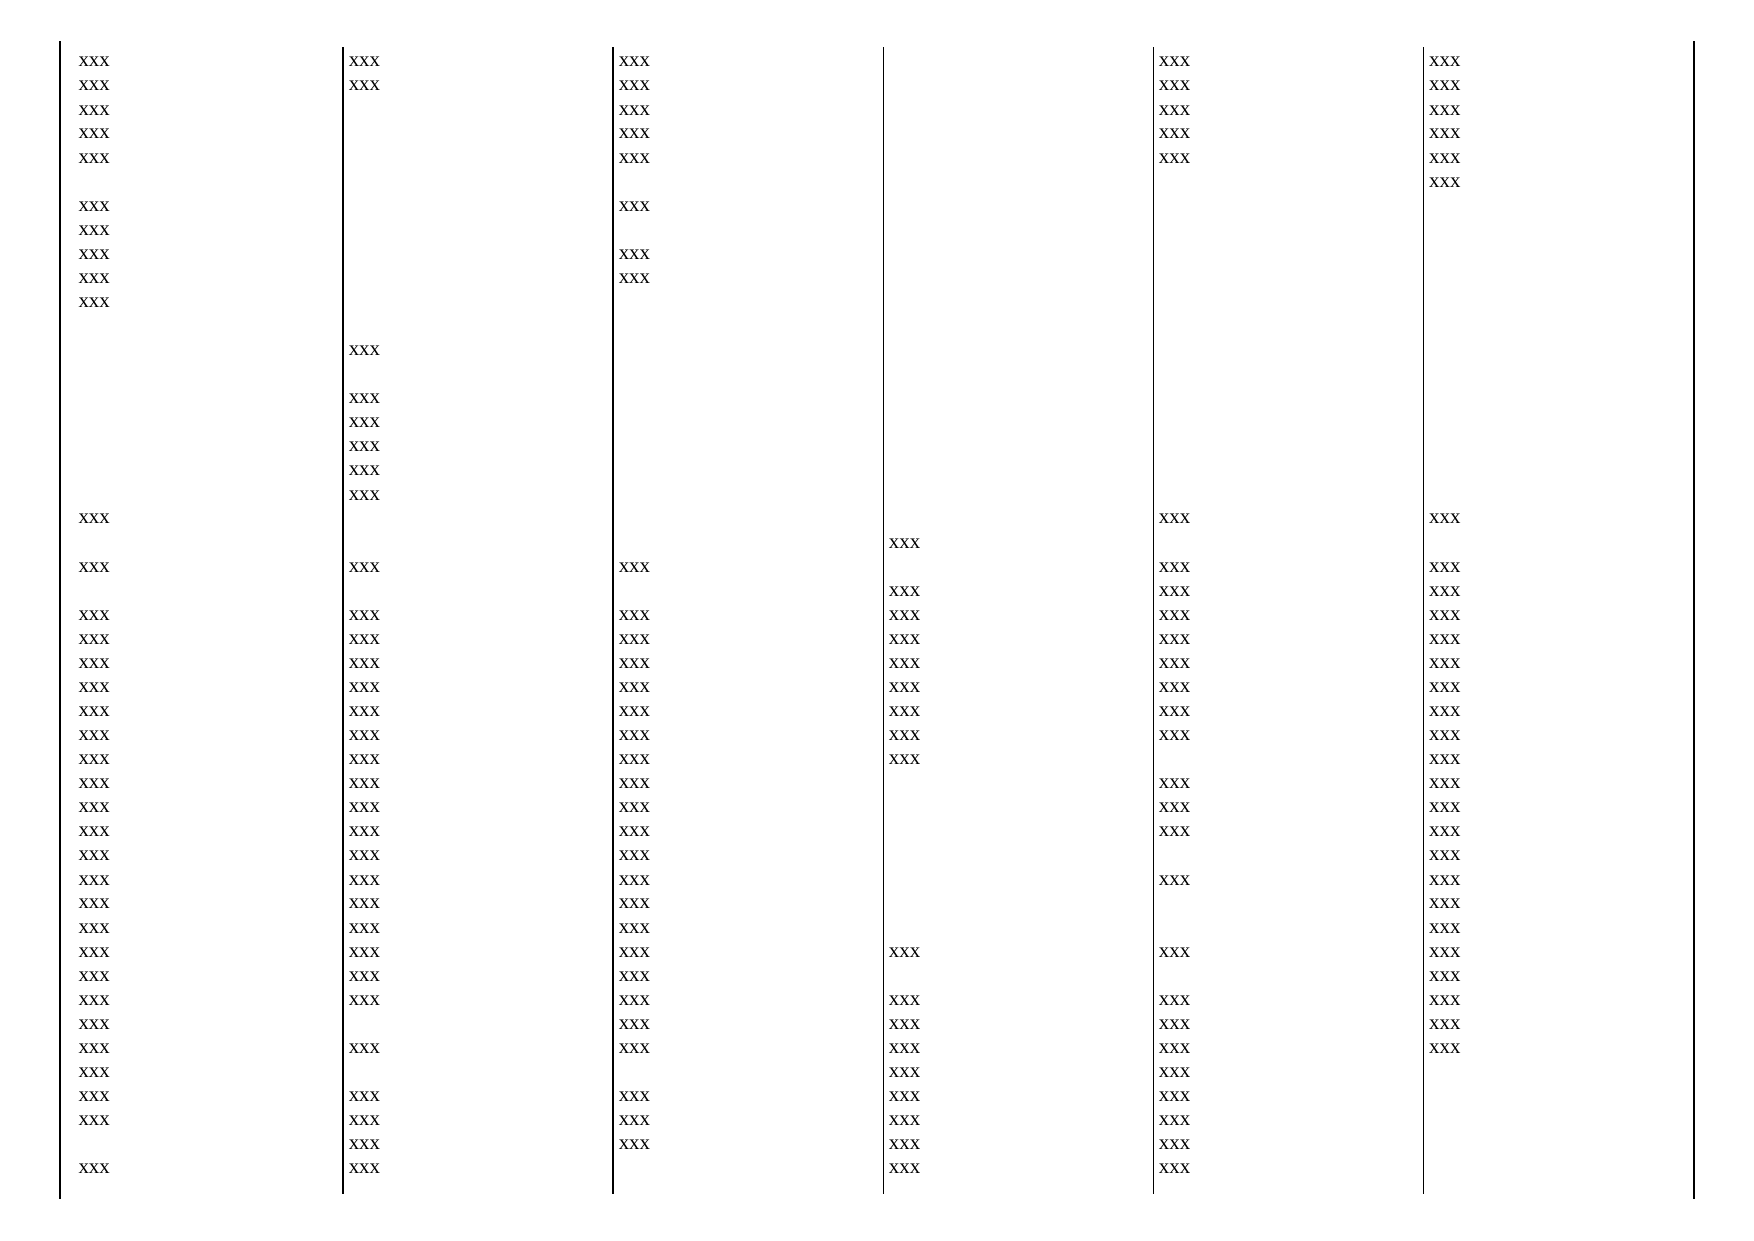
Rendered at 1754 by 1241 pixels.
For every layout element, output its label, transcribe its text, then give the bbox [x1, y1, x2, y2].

text xxx [1429, 745, 1687, 769]
text xxx [78, 913, 337, 938]
text xxx [889, 625, 1147, 649]
text xxx [1159, 649, 1417, 673]
text xxx [889, 1010, 1147, 1034]
text xxx [78, 264, 337, 288]
text xxx [618, 913, 877, 938]
text xxx [889, 649, 1147, 673]
text xxx [618, 601, 877, 625]
text xxx [889, 986, 1147, 1010]
text xxx [618, 865, 877, 889]
text xxx [348, 47, 607, 71]
text xxx [348, 384, 607, 408]
text xxx [1429, 577, 1687, 601]
text xxx [1159, 577, 1417, 601]
text xxx [1159, 721, 1417, 745]
text xxx [78, 143, 337, 168]
text xxx [348, 962, 607, 986]
text xxx [1429, 95, 1687, 119]
text xxx [618, 47, 877, 71]
text xxx [889, 528, 1147, 553]
text xxx [78, 553, 337, 577]
text xxx [78, 192, 337, 216]
text xxx [1159, 793, 1417, 817]
text xxx [1429, 721, 1687, 745]
text xxx [618, 1106, 877, 1130]
text xxx [1429, 817, 1687, 841]
text xxx [1159, 553, 1417, 577]
text xxx [78, 841, 337, 865]
text xxx [348, 71, 607, 95]
text xxx [618, 119, 877, 143]
text xxx [348, 432, 607, 456]
text xxx [348, 625, 607, 649]
text xxx [889, 938, 1147, 962]
text xxx [1429, 938, 1687, 962]
text xxx [1159, 504, 1417, 528]
text xxx [348, 649, 607, 673]
text xxx [889, 601, 1147, 625]
text xxx [78, 745, 337, 769]
text xxx [1429, 1034, 1687, 1058]
text xxx [78, 769, 337, 793]
text xxx [1429, 769, 1687, 793]
text xxx [78, 697, 337, 721]
text xxx [348, 889, 607, 913]
text xxx [348, 865, 607, 889]
text xxx [1159, 1106, 1417, 1130]
text xxx [78, 119, 337, 143]
text xxx [78, 216, 337, 240]
text xxx [78, 601, 337, 625]
text xxx [1429, 168, 1687, 192]
text xxx [78, 721, 337, 745]
text xxx [78, 986, 337, 1010]
text xxx [1429, 865, 1687, 889]
text xxx [348, 793, 607, 817]
text xxx [618, 1082, 877, 1106]
text xxx [348, 1106, 607, 1130]
text xxx [78, 240, 337, 264]
text xxx [1429, 697, 1687, 721]
text xxx [618, 889, 877, 913]
text xxx [618, 793, 877, 817]
text xxx [618, 938, 877, 962]
text xxx [1429, 119, 1687, 143]
text xxx [618, 240, 877, 264]
text xxx [1159, 47, 1417, 71]
text xxx [1159, 697, 1417, 721]
text xxx [1159, 95, 1417, 119]
text xxx [78, 1034, 337, 1058]
text xxx [348, 601, 607, 625]
text xxx [1429, 625, 1687, 649]
text xxx [348, 408, 607, 432]
text xxx [1429, 986, 1687, 1010]
text xxx [1159, 1058, 1417, 1082]
text xxx [618, 1010, 877, 1034]
text xxx [618, 962, 877, 986]
text xxx [78, 1106, 337, 1130]
text xxx [889, 1106, 1147, 1130]
text xxx [618, 553, 877, 577]
text xxx [618, 143, 877, 168]
text xxx [1159, 986, 1417, 1010]
text xxx [78, 1154, 337, 1178]
text xxx [1159, 1010, 1417, 1034]
text xxx [78, 504, 337, 528]
text xxx [618, 841, 877, 865]
text xxx [1429, 673, 1687, 697]
text xxx [1429, 649, 1687, 673]
text xxx [618, 71, 877, 95]
text xxx [348, 745, 607, 769]
text xxx [78, 71, 337, 95]
text xxx [1159, 143, 1417, 168]
text xxx [1429, 889, 1687, 913]
text xxx [889, 1154, 1147, 1178]
text xxx [1159, 625, 1417, 649]
text xxx [889, 673, 1147, 697]
text xxx [618, 1130, 877, 1154]
text xxx [78, 625, 337, 649]
text xxx [1429, 71, 1687, 95]
text xxx [1159, 1154, 1417, 1178]
text xxx [348, 913, 607, 938]
text xxx [78, 793, 337, 817]
text xxx [78, 47, 337, 71]
text xxx [1159, 601, 1417, 625]
text xxx [618, 95, 877, 119]
text xxx [1159, 769, 1417, 793]
text xxx [1159, 865, 1417, 889]
text xxx [1159, 1130, 1417, 1154]
text xxx [1429, 143, 1687, 168]
text xxx [618, 745, 877, 769]
text xxx [348, 336, 607, 360]
text xxx [78, 95, 337, 119]
text xxx [1429, 553, 1687, 577]
text xxx [618, 264, 877, 288]
text xxx [618, 1034, 877, 1058]
text xxx [618, 649, 877, 673]
text xxx [618, 625, 877, 649]
text xxx [348, 721, 607, 745]
text xxx [1429, 47, 1687, 71]
text xxx [78, 1010, 337, 1034]
text xxx [1159, 1082, 1417, 1106]
text xxx [348, 553, 607, 577]
text xxx [78, 288, 337, 312]
text xxx [618, 697, 877, 721]
text xxx [1159, 817, 1417, 841]
text xxx [1429, 793, 1687, 817]
text xxx [78, 865, 337, 889]
text xxx [78, 649, 337, 673]
text xxx [1159, 673, 1417, 697]
text xxx [348, 673, 607, 697]
text xxx [1429, 504, 1687, 528]
text xxx [348, 986, 607, 1010]
text xxx [78, 889, 337, 913]
text xxx [889, 1034, 1147, 1058]
text xxx [618, 673, 877, 697]
text xxx [889, 721, 1147, 745]
text xxx [348, 480, 607, 504]
text xxx [1429, 601, 1687, 625]
text xxx [1159, 938, 1417, 962]
text xxx [348, 456, 607, 480]
text xxx [618, 769, 877, 793]
text xxx [78, 673, 337, 697]
text xxx [618, 817, 877, 841]
text xxx [348, 1082, 607, 1106]
text xxx [348, 938, 607, 962]
text xxx [889, 745, 1147, 769]
text xxx [1429, 1010, 1687, 1034]
text xxx [889, 1058, 1147, 1082]
text xxx [78, 1082, 337, 1106]
text xxx [618, 721, 877, 745]
text xxx [348, 697, 607, 721]
text xxx [348, 1154, 607, 1178]
text xxx [889, 1082, 1147, 1106]
text xxx [1429, 962, 1687, 986]
text xxx [1429, 841, 1687, 865]
text xxx [348, 1034, 607, 1058]
text xxx [348, 817, 607, 841]
text xxx [889, 697, 1147, 721]
text xxx [78, 938, 337, 962]
text xxx [348, 769, 607, 793]
text xxx [1159, 1034, 1417, 1058]
text xxx [78, 817, 337, 841]
text xxx [1429, 913, 1687, 938]
text xxx [889, 577, 1147, 601]
text xxx [348, 841, 607, 865]
text xxx [889, 1130, 1147, 1154]
text xxx [1159, 71, 1417, 95]
text xxx [618, 986, 877, 1010]
text xxx [618, 192, 877, 216]
text xxx [348, 1130, 607, 1154]
text xxx [1159, 119, 1417, 143]
text xxx [78, 1058, 337, 1082]
text xxx [78, 962, 337, 986]
